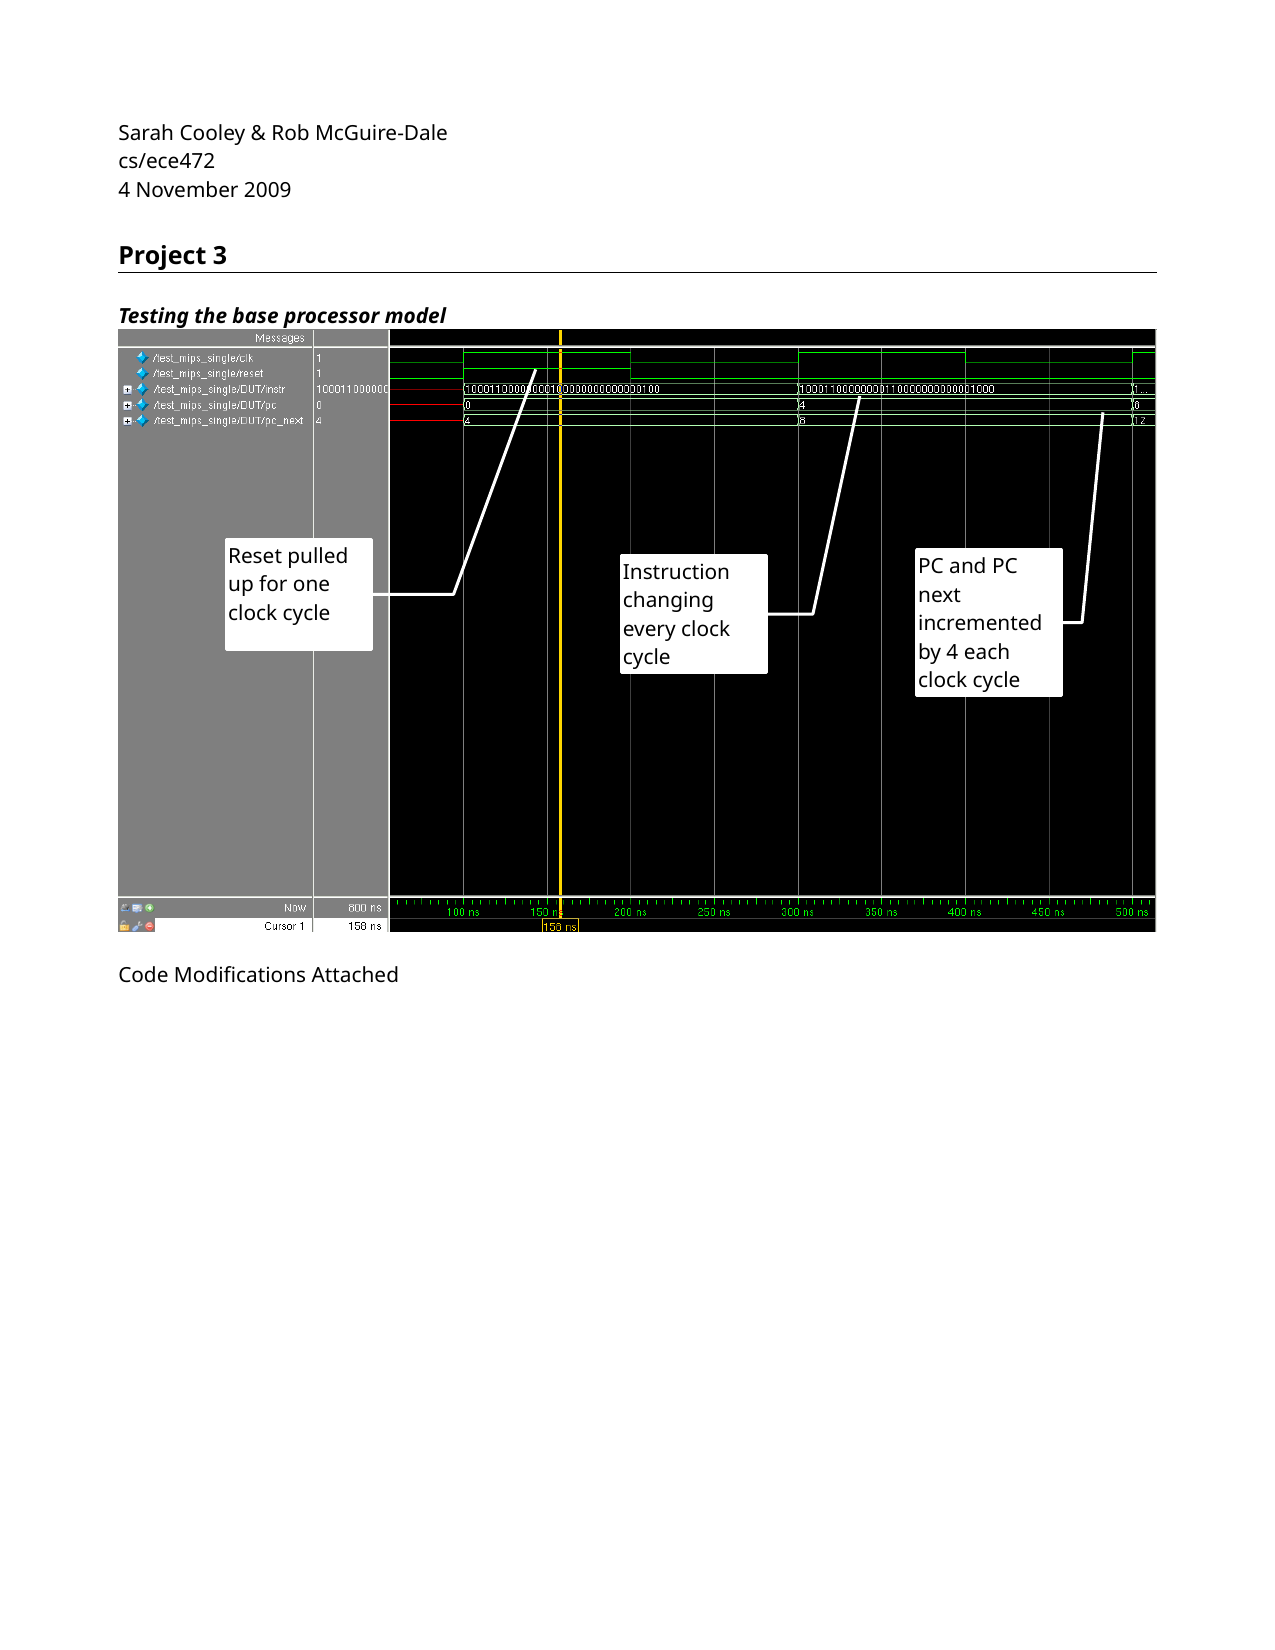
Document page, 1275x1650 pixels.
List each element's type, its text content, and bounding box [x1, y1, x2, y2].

text cs/ece472 [118, 147, 1157, 175]
text Code Modifications Attached [118, 960, 1157, 989]
text Project 3 [118, 237, 1157, 272]
picture [118, 329, 1157, 932]
text 4 November 2009 [118, 175, 1157, 203]
text Testing the base processor model [118, 301, 1157, 329]
text Sarah Cooley & Rob McGuire-Dale [118, 118, 1157, 147]
